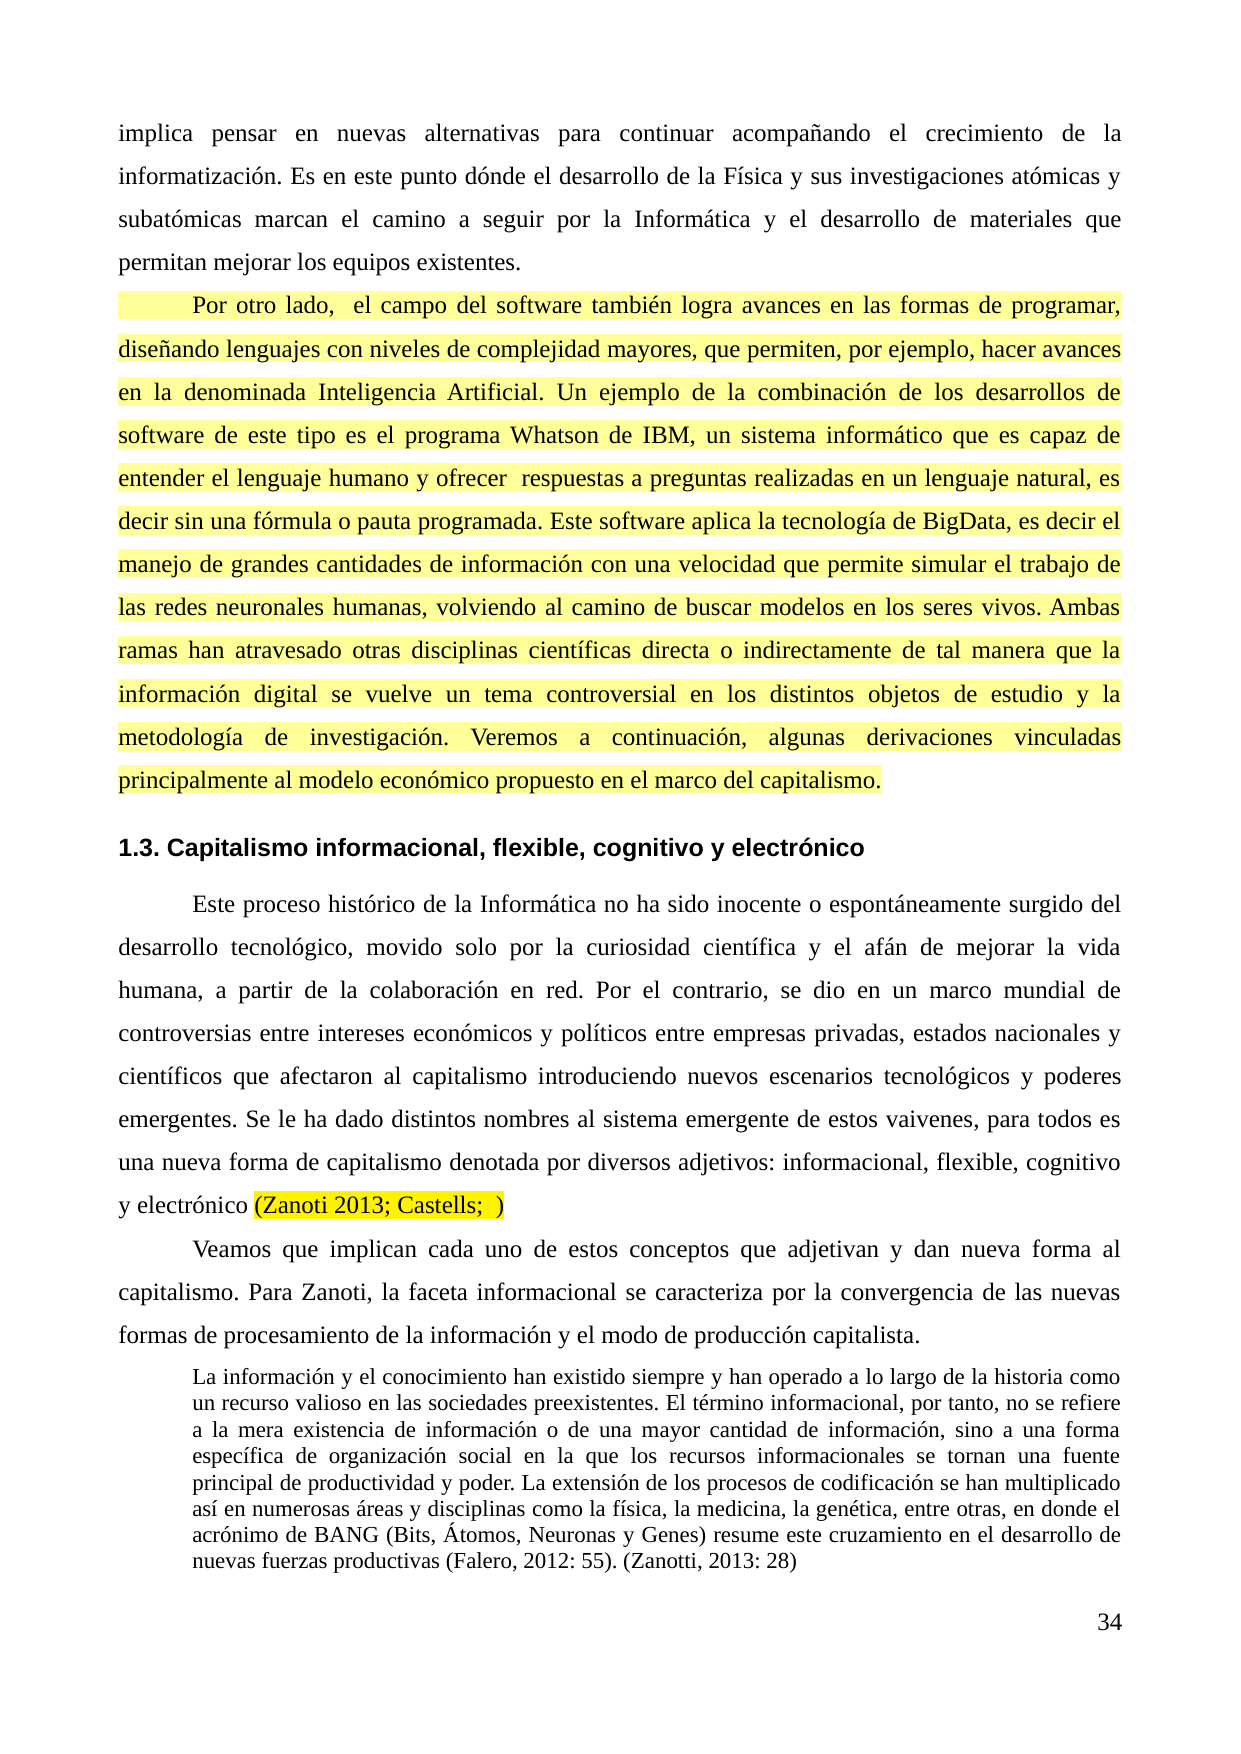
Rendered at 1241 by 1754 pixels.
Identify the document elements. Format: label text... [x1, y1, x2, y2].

text Veamos que implican cada uno de estos conceptos que adjetivan y dan nueva forma al capitalismo. Para Zanoti, la faceta informacional se caracteriza por la convergencia de las nuevas formas de procesamiento de la información y el modo de producción capitalista. [118, 1234, 1122, 1349]
text implica pensar en nuevas alternativas para continuar acompañando el crecimiento de la informatización. Es en este punto dónde el desarrollo de la Física y sus investigaciones atómicas y subatómicas marcan el camino a seguir por la Informática y el desarrollo de materiales que permitan mejorar los equipos existentes. [118, 118, 1122, 276]
subtitle 1.3. Capitalismo informacional, flexible, cognitivo y electrónico [118, 833, 1122, 862]
text La información y el conocimiento han existido siempre y han operado a lo largo de la historia como un recurso valioso en las sociedades preexistentes. El término informacional, por tanto, no se refiere a la mera existencia de información o de una mayor cantidad de información, sino a una forma específica de organización social en la que los recursos informacionales se tornan una fuente principal de productividad y poder. La extensión de los procesos de codificación se han multiplicado así en numerosas áreas y disciplinas como la física, la medicina, la genética, entre otras, en donde el acrónimo de BANG (Bits, Átomos, Neuronas y Genes) resume este cruzamiento en el desarrollo de nuevas fuerzas productivas (Falero, 2012: 55). (Zanotti, 2013: 28) [192, 1363, 1122, 1574]
text Este proceso histórico de la Informática no ha sido inocente o espontáneamente surgido del desarrollo tecnológico, movido solo por la curiosidad científica y el afán de mejorar la vida humana, a partir de la colaboración en red. Por el contrario, se dio en un marco mundial de controversias entre intereses económicos y políticos entre empresas privadas, estados nacionales y científicos que afectaron al capitalismo introduciendo nuevos escenarios tecnológicos y poderes emergentes. Se le ha dado distintos nombres al sistema emergente de estos vaivenes, para todos es una nueva forma de capitalismo denotada por diversos adjetivos: informacional, flexible, cognitivo y electrónico (Zanoti 2013; Castells; ) [118, 889, 1122, 1219]
text Por otro lado, el campo del software también logra avances en las formas de programar, diseñando lenguajes con niveles de complejidad mayores, que permiten, por ejemplo, hacer avances en la denominada Inteligencia Artificial. Un ejemplo de la combinación de los desarrollos de software de este tipo es el programa Whatson de IBM, un sistema informático que es capaz de entender el lenguaje humano y ofrecer respuestas a preguntas realizadas en un lenguaje natural, es decir sin una fórmula o pauta programada. Este software aplica la tecnología de BigData, es decir el manejo de grandes cantidades de información con una velocidad que permite simular el trabajo de las redes neuronales humanas, volviendo al camino de buscar modelos en los seres vivos. Ambas ramas han atravesado otras disciplinas científicas directa o indirectamente de tal manera que la información digital se vuelve un tema controversial en los distintos objetos de estudio y la metodología de investigación. Veremos a continuación, algunas derivaciones vinculadas principalmente al modelo económico propuesto en el marco del capitalismo. [118, 291, 1122, 794]
